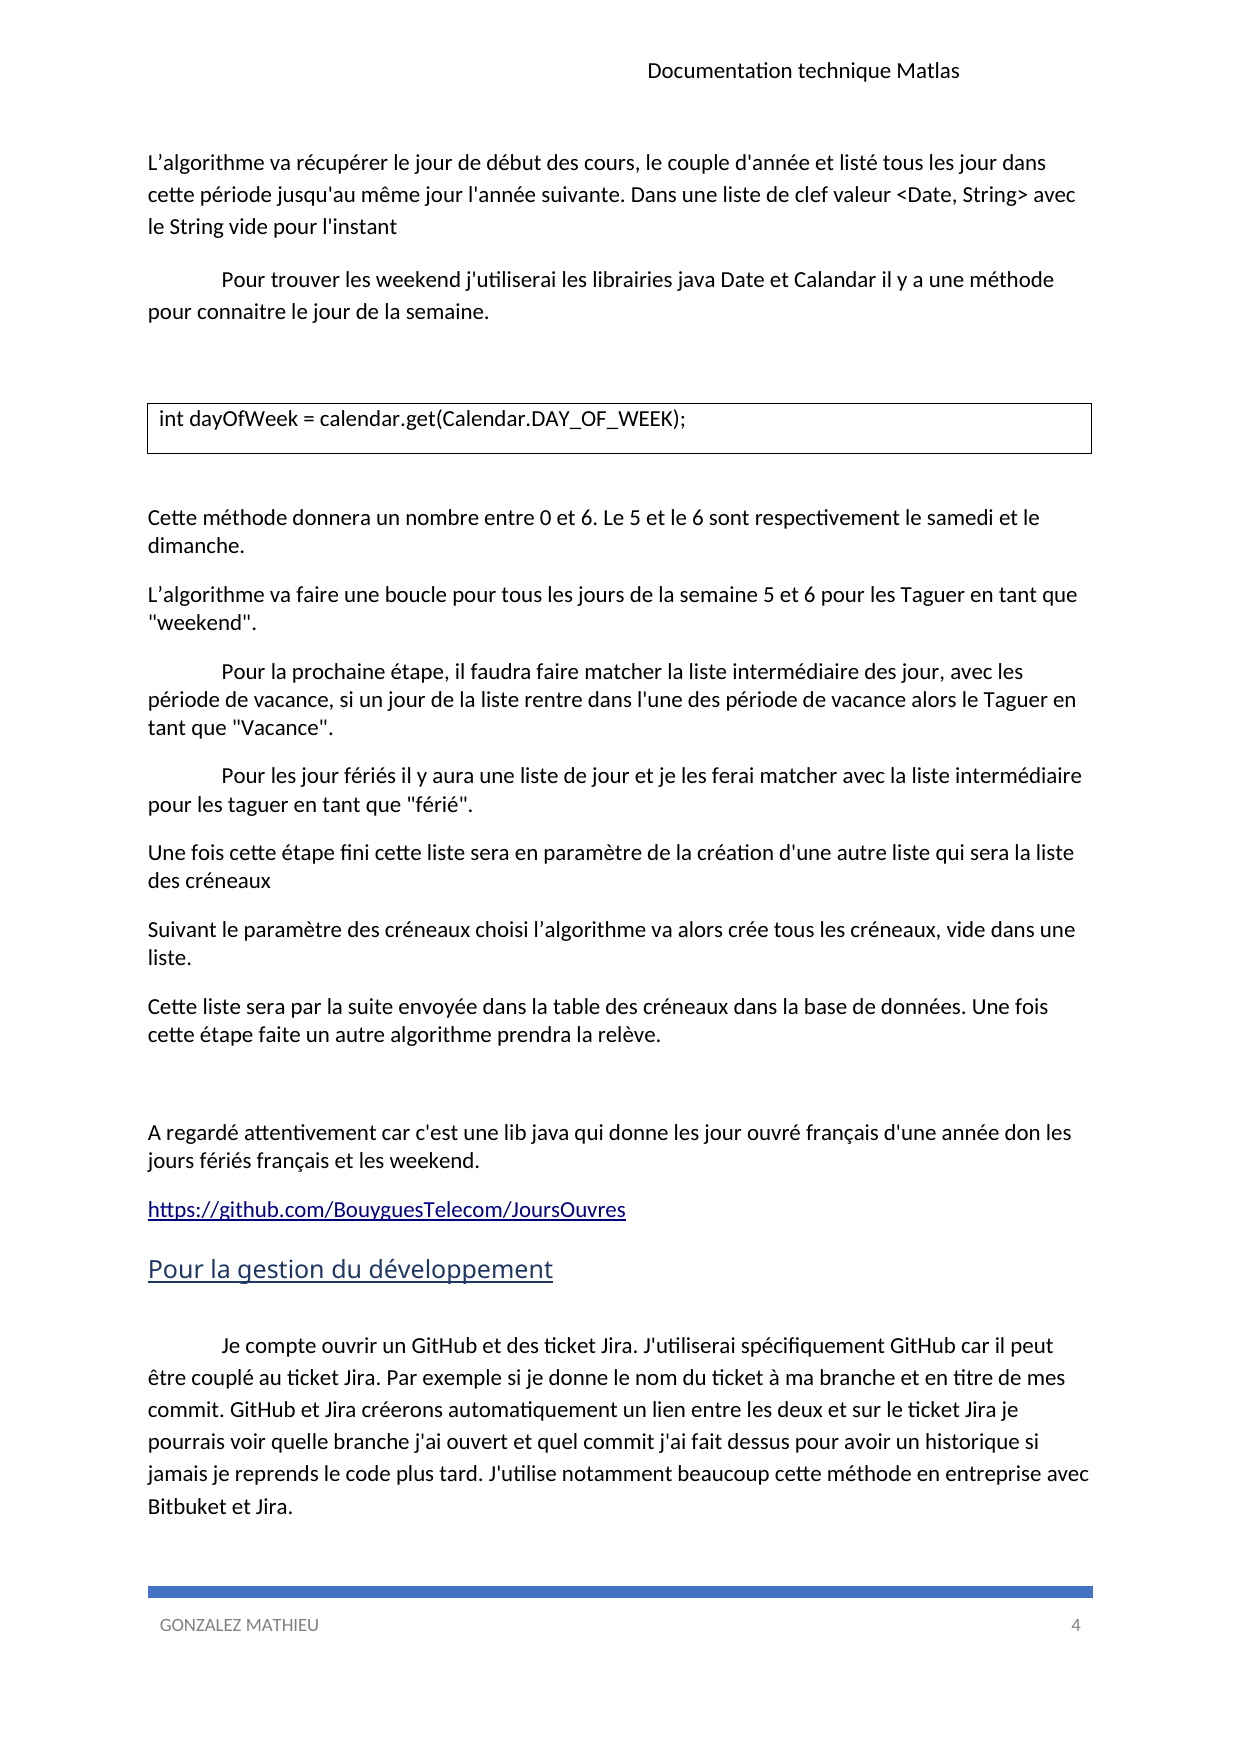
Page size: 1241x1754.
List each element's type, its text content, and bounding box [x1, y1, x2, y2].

table_header int dayOfWeek = calendar.get(Calendar.DAY_OF_WEEK); [148, 404, 1091, 453]
text L’algorithme va faire une boucle pour tous les jours de la semaine 5 et 6 pour les Taguer en tant que "weekend". [148, 580, 1093, 636]
text Suivant le paramètre des créneaux choisi l’algorithme va alors crée tous les créneaux, vide dans une liste. [148, 915, 1093, 971]
text Pour les jour fériés il y aura une liste de jour et je les ferai matcher avec la liste intermédiaire pour les taguer en tant que "férié". [148, 762, 1093, 818]
text L’algorithme va récupérer le jour de début des cours, le couple d'année et listé tous les jour dans cette période jusqu'au même jour l'année suivante. Dans une liste de clef valeur <Date, String> avec le String vide pour l'instant [148, 148, 1093, 240]
text Cette méthode donnera un nombre entre 0 et 6. Le 5 et le 6 sont respectivement le samedi et le dimanche. [148, 503, 1093, 559]
text https://github.com/BouyguesTelecom/JoursOuvres [148, 1195, 1093, 1223]
text Une fois cette étape fini cette liste sera en paramètre de la création d'une autre liste qui sera la liste des créneaux [148, 838, 1093, 894]
text Cette liste sera par la suite envoyée dans la table des créneaux dans la base de données. Une fois cette étape faite un autre algorithme prendra la relève. [148, 992, 1093, 1048]
text Pour la prochaine étape, il faudra faire matcher la liste intermédiaire des jour, avec les période de vacance, si un jour de la liste rentre dans l'une des période de vacance alors le Taguer en tant que "Vacance". [148, 657, 1093, 741]
text Pour trouver les weekend j'utiliserai les librairies java Date et Calandar il y a une méthode pour connaitre le jour de la semaine. [148, 265, 1093, 325]
subtitle Pour la gestion du développement [148, 1252, 1093, 1286]
text A regardé attentivement car c'est une lib java qui donne les jour ouvré français d'une année don les jours fériés français et les weekend. [148, 1118, 1093, 1174]
text Je compte ouvrir un GitHub et des ticket Jira. J'utiliserai spécifiquement GitHub car il peut être couplé au ticket Jira. Par exemple si je donne le nom du ticket à ma branche et en titre de mes commit. GitHub et Jira créerons automatiquement un lien entre les deux et sur le ticket Jira je pourrais voir quelle branche j'ai ouvert et quel commit j'ai fait dessus pour avoir un historique si jamais je reprends le code plus tard. J'utilise notamment beaucoup cette méthode en entreprise avec Bitbuket et Jira. [148, 1331, 1093, 1520]
